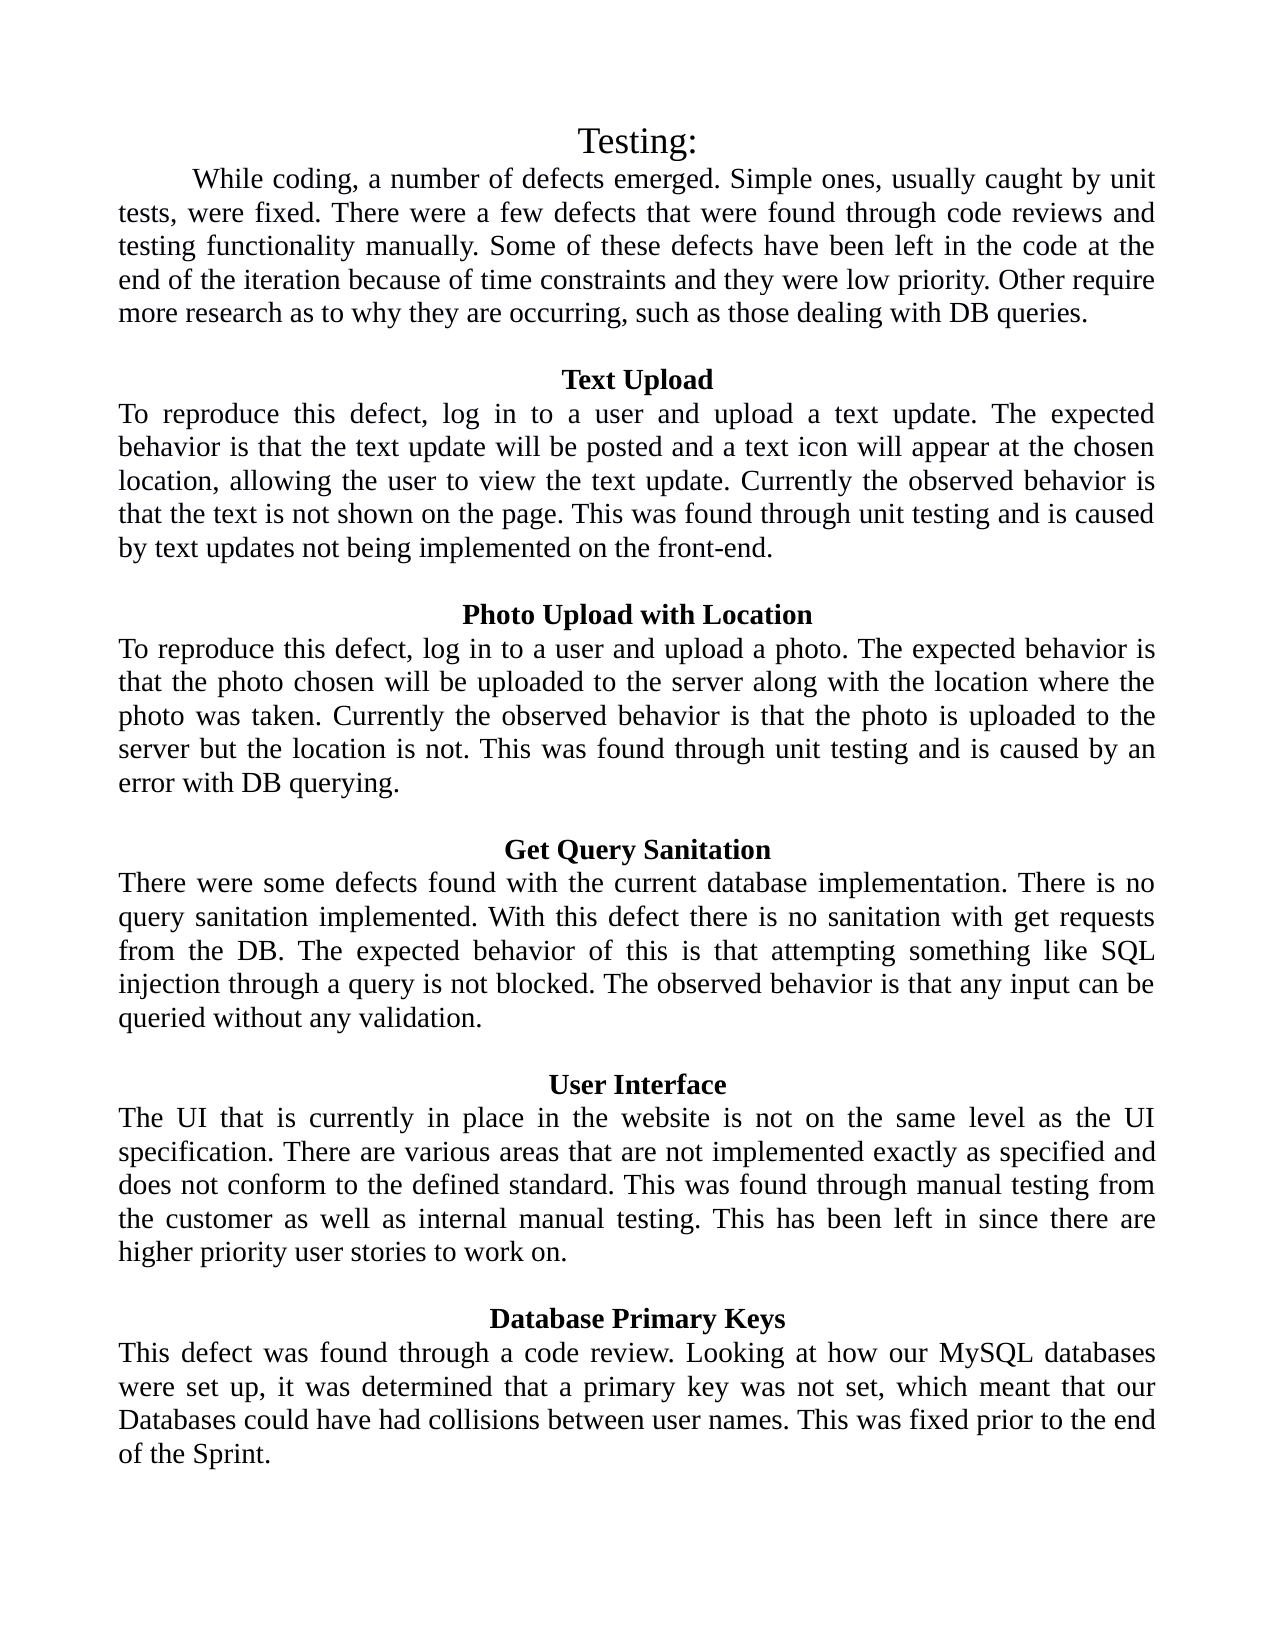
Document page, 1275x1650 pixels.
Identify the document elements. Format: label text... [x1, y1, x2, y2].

text The UI that is currently in place in the website is not on the same level as the UI specification. There are various areas that are not implemented exactly as specified and does not conform to the defined standard. This was found through manual testing from the customer as well as internal manual testing. This has been left in since there are higher priority user stories to work on. [118, 1100, 1157, 1268]
text There were some defects found with the current database implementation. There is no query sanitation implemented. With this defect there is no sanitation with get requests from the DB. The expected behavior of this is that attempting something like SQL injection through a query is not blocked. The observed behavior is that any input can be queried without any validation. [118, 866, 1157, 1033]
text Database Primary Keys [118, 1302, 1157, 1335]
text This defect was found through a code review. Looking at how our MySQL databases were set up, it was determined that a primary key was not set, which meant that our Databases could have had collisions between user names. This was fixed prior to the end of the Sprint. [118, 1335, 1157, 1469]
text Get Query Sanitation [118, 832, 1157, 866]
text User Interface [118, 1067, 1157, 1100]
text To reproduce this defect, log in to a user and upload a photo. The expected behavior is that the photo chosen will be uploaded to the server along with the location where the photo was taken. Currently the observed behavior is that the photo is uploaded to the server but the location is not. This was found through unit testing and is caused by an error with DB querying. [118, 631, 1157, 798]
text Text Upload [118, 362, 1157, 396]
text To reproduce this defect, log in to a user and upload a text update. The expected behavior is that the text update will be posted and a text icon will appear at the chosen location, allowing the user to view the text update. Currently the observed behavior is that the text is not shown on the page. This was found through unit testing and is caused by text updates not being implemented on the front-end. [118, 396, 1157, 564]
text Testing: [118, 118, 1157, 161]
text Photo Upload with Location [118, 597, 1157, 631]
text While coding, a number of defects emerged. Simple ones, usually caught by unit tests, were fixed. There were a few defects that were found through code reviews and testing functionality manually. Some of these defects have been left in the code at the end of the iteration because of time constraints and they were low priority. Other require more research as to why they are occurring, such as those dealing with DB queries. [118, 161, 1157, 329]
